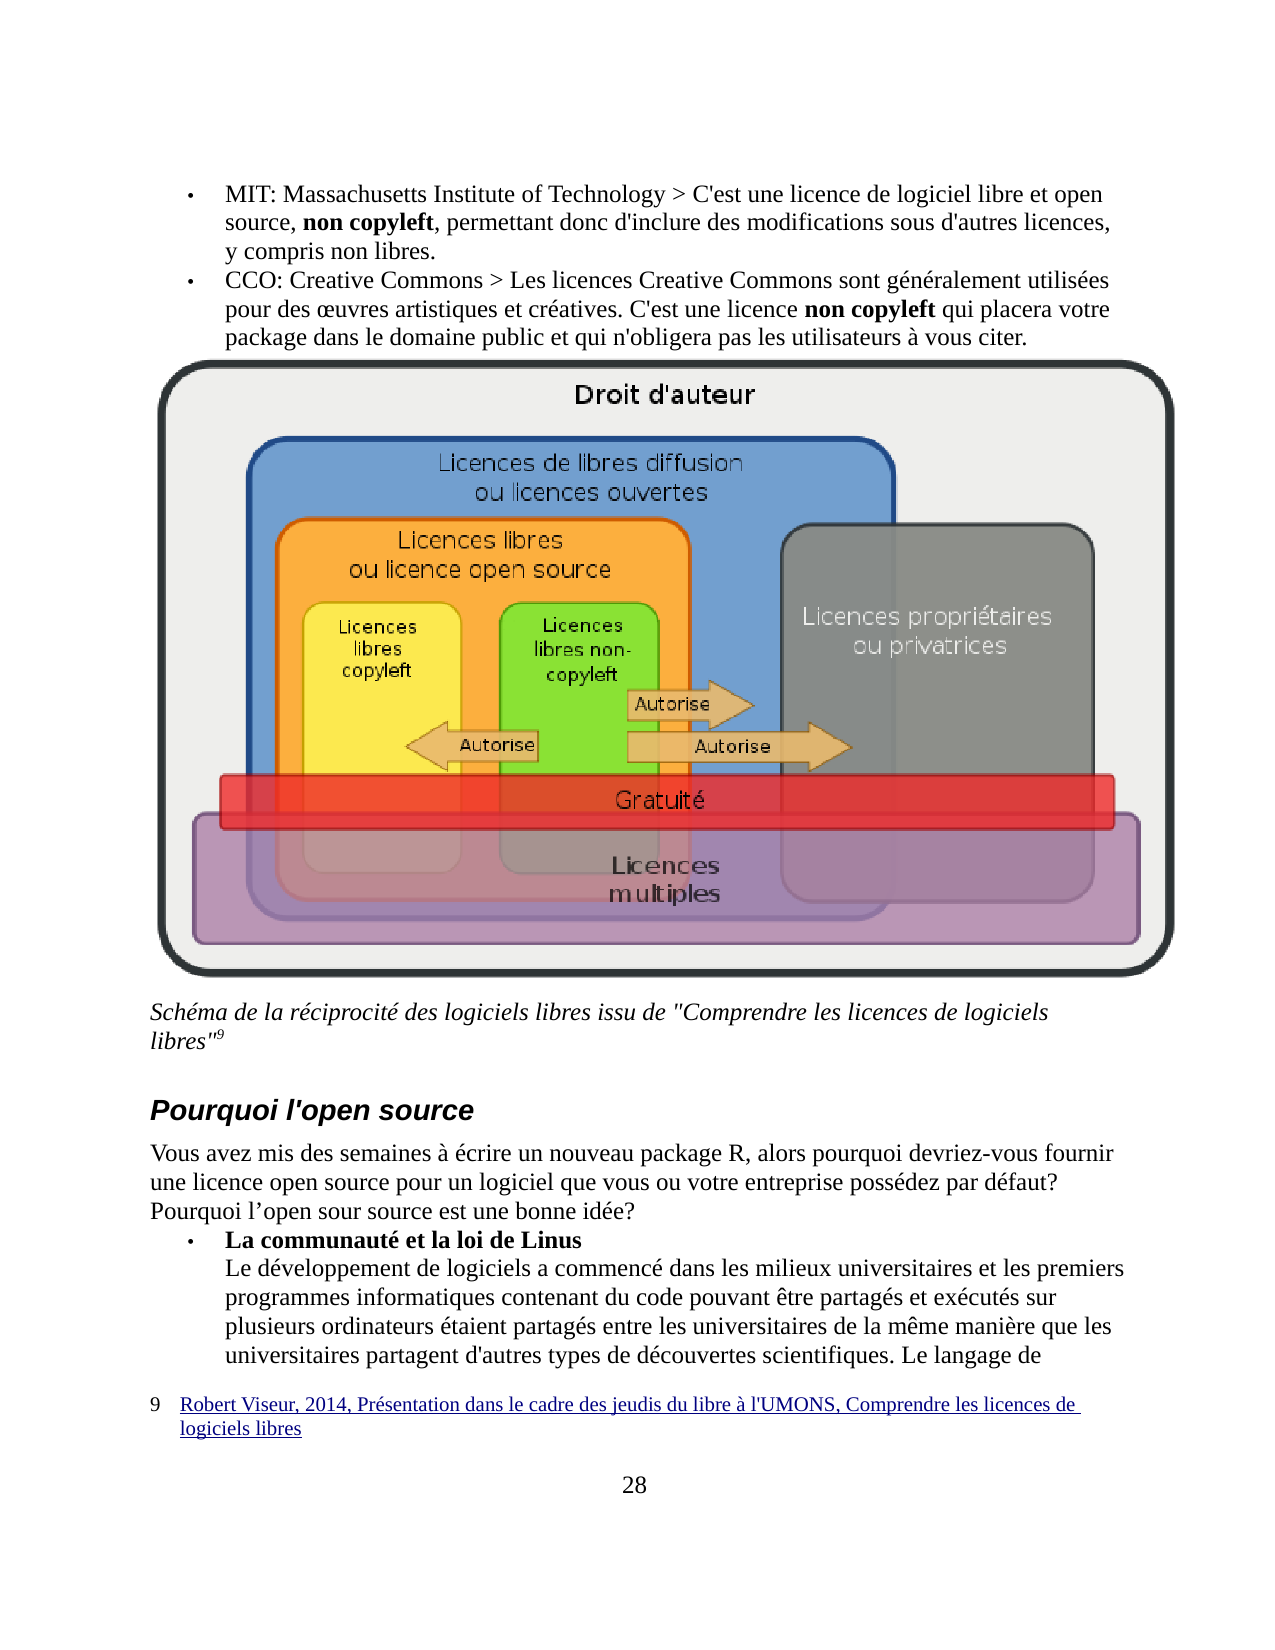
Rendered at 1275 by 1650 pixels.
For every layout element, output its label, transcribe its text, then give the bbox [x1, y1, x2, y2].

subtitle Pourquoi l'open source [150, 1092, 1125, 1126]
text Schéma de la réciprocité des logiciels libres issu de "Comprendre les licences de logiciels libres" [150, 997, 1125, 1055]
text Robert Viseur, 2014, Présentation dans le cadre des jeudis du libre à l'UMONS, Comprendre les licences de logiciels libres [150, 1392, 1125, 1440]
picture [150, 351, 1189, 985]
list CCO: Creative Commons > Les licences Creative Commons sont généralement utilisées pour des œuvres artistiques et créatives. C'est une licence non copyleft qui placera votre package dans le domaine public et qui n'obligera pas les utilisateurs à vous citer. [187, 265, 1125, 351]
list La communauté et la loi de Linus Le développement de logiciels a commencé dans les milieux universitaires et les premiers programmes informatiques contenant du code pouvant être partagés et exécutés sur plusieurs ordinateurs étaient partagés entre les universitaires de la même manière que les universitaires partagent d'autres types de découvertes scientifiques. Le langage de [187, 1225, 1125, 1368]
list MIT: Massachusetts Institute of Technology > C'est une licence de logiciel libre et open source, non copyleft, permettant donc d'inclure des modifications sous d'autres licences, y compris non libres. [187, 179, 1125, 265]
list [187, 150, 1125, 179]
text Vous avez mis des semaines à écrire un nouveau package R, alors pourquoi devriez-vous fournir une licence open source pour un logiciel que vous ou votre entreprise possédez par défaut? Pourquoi l’open sour source est une bonne idée? [150, 1138, 1125, 1225]
